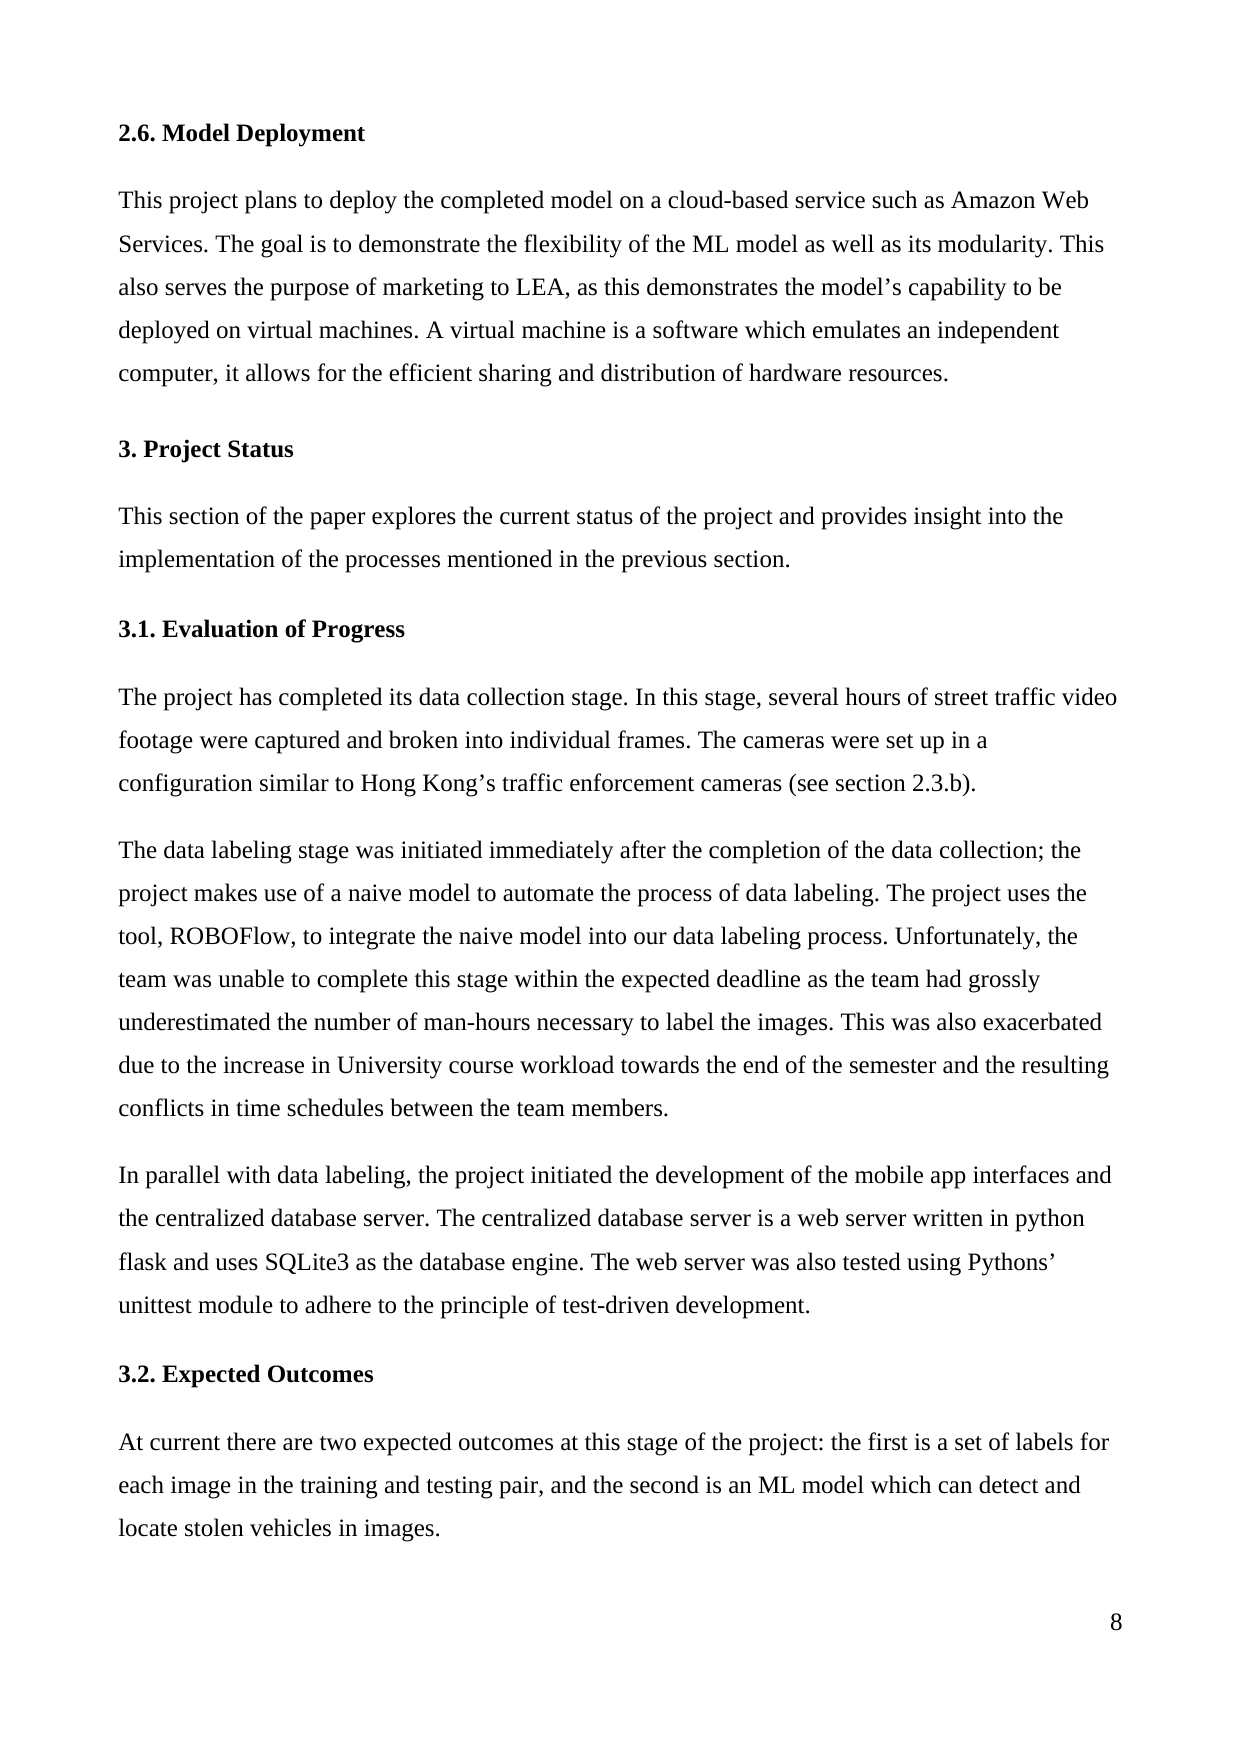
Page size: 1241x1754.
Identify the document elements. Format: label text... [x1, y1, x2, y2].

subtitle 3.1. Evaluation of Progress [118, 614, 1122, 643]
text This section of the paper explores the current status of the project and provides insight into the implementation of the processes mentioned in the previous section. [118, 501, 1122, 573]
subtitle 3.2. Expected Outcomes [118, 1359, 1122, 1388]
text This project plans to deploy the completed model on a cloud-based service such as Amazon Web Services. The goal is to demonstrate the flexibility of the ML model as well as its modularity. This also serves the purpose of marketing to LEA, as this demonstrates the model’s capability to be deployed on virtual machines. A virtual machine is a software which emulates an independent computer, it allows for the efficient sharing and distribution of hardware resources. [118, 186, 1122, 387]
text At current there are two expected outcomes at this stage of the project: the first is a set of labels for each image in the training and testing pair, and the second is an ML model which can detect and locate stolen vehicles in images. [118, 1427, 1122, 1542]
subtitle 2.6. Model Deployment [118, 118, 1122, 147]
subtitle 3. Project Status [118, 434, 1122, 463]
text The data labeling stage was initiated immediately after the completion of the data collection; the project makes use of a naive model to automate the process of data labeling. The project uses the tool, ROBOFlow, to integrate the naive model into our data labeling process. Unfortunately, the team was unable to complete this stage within the expected deadline as the team had grossly underestimated the number of man-hours necessary to label the images. This was also exacerbated due to the increase in University course workload towards the end of the semester and the resulting conflicts in time schedules between the team members. [118, 835, 1122, 1122]
text In parallel with data labeling, the project initiated the development of the mobile app interfaces and the centralized database server. The centralized database server is a web server written in python flask and uses SQLite3 as the database engine. The web server was also tested using Pythons’ unittest module to adhere to the principle of test-driven development. [118, 1160, 1122, 1318]
text The project has completed its data collection stage. In this stage, several hours of street traffic video footage were captured and broken into individual frames. The cameras were set up in a configuration similar to Hong Kong’s traffic enforcement cameras (see section 2.3.b). [118, 682, 1122, 797]
